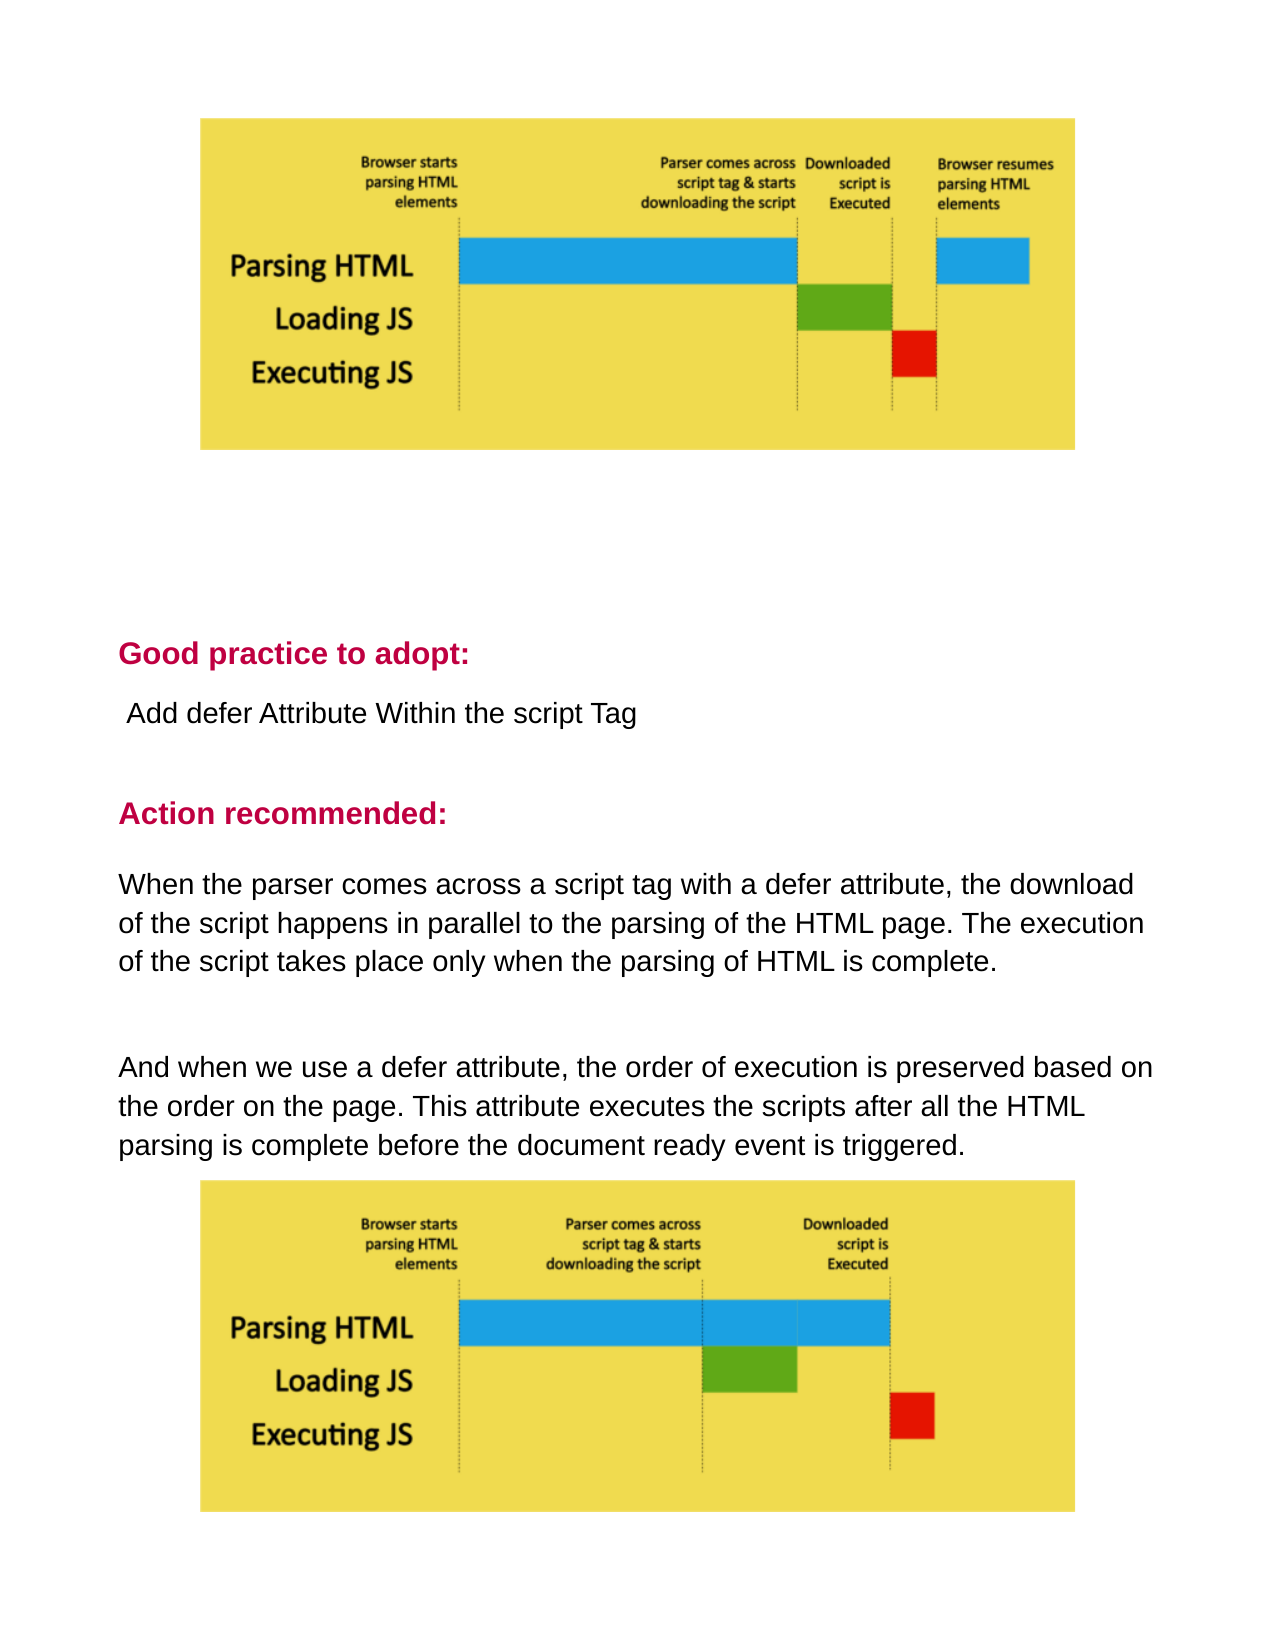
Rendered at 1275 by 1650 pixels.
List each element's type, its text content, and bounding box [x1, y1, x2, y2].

text Good practice to adopt: [118, 635, 1157, 671]
subtitle Add defer Attribute Within the script Tag [118, 696, 1157, 730]
text Action recommended: [118, 795, 1157, 831]
picture [200, 118, 1075, 450]
text And when we use a defer attribute, the order of execution is preserved based on the order on the page. This attribute executes the scripts after all the HTML parsing is complete before the document ready event is triggered. [118, 1051, 1157, 1161]
picture [200, 1180, 1075, 1512]
text When the parser comes across a script tag with a defer attribute, the download of the script happens in parallel to the parsing of the HTML page. The execution of the script takes place only when the parsing of HTML is complete. [118, 867, 1157, 978]
